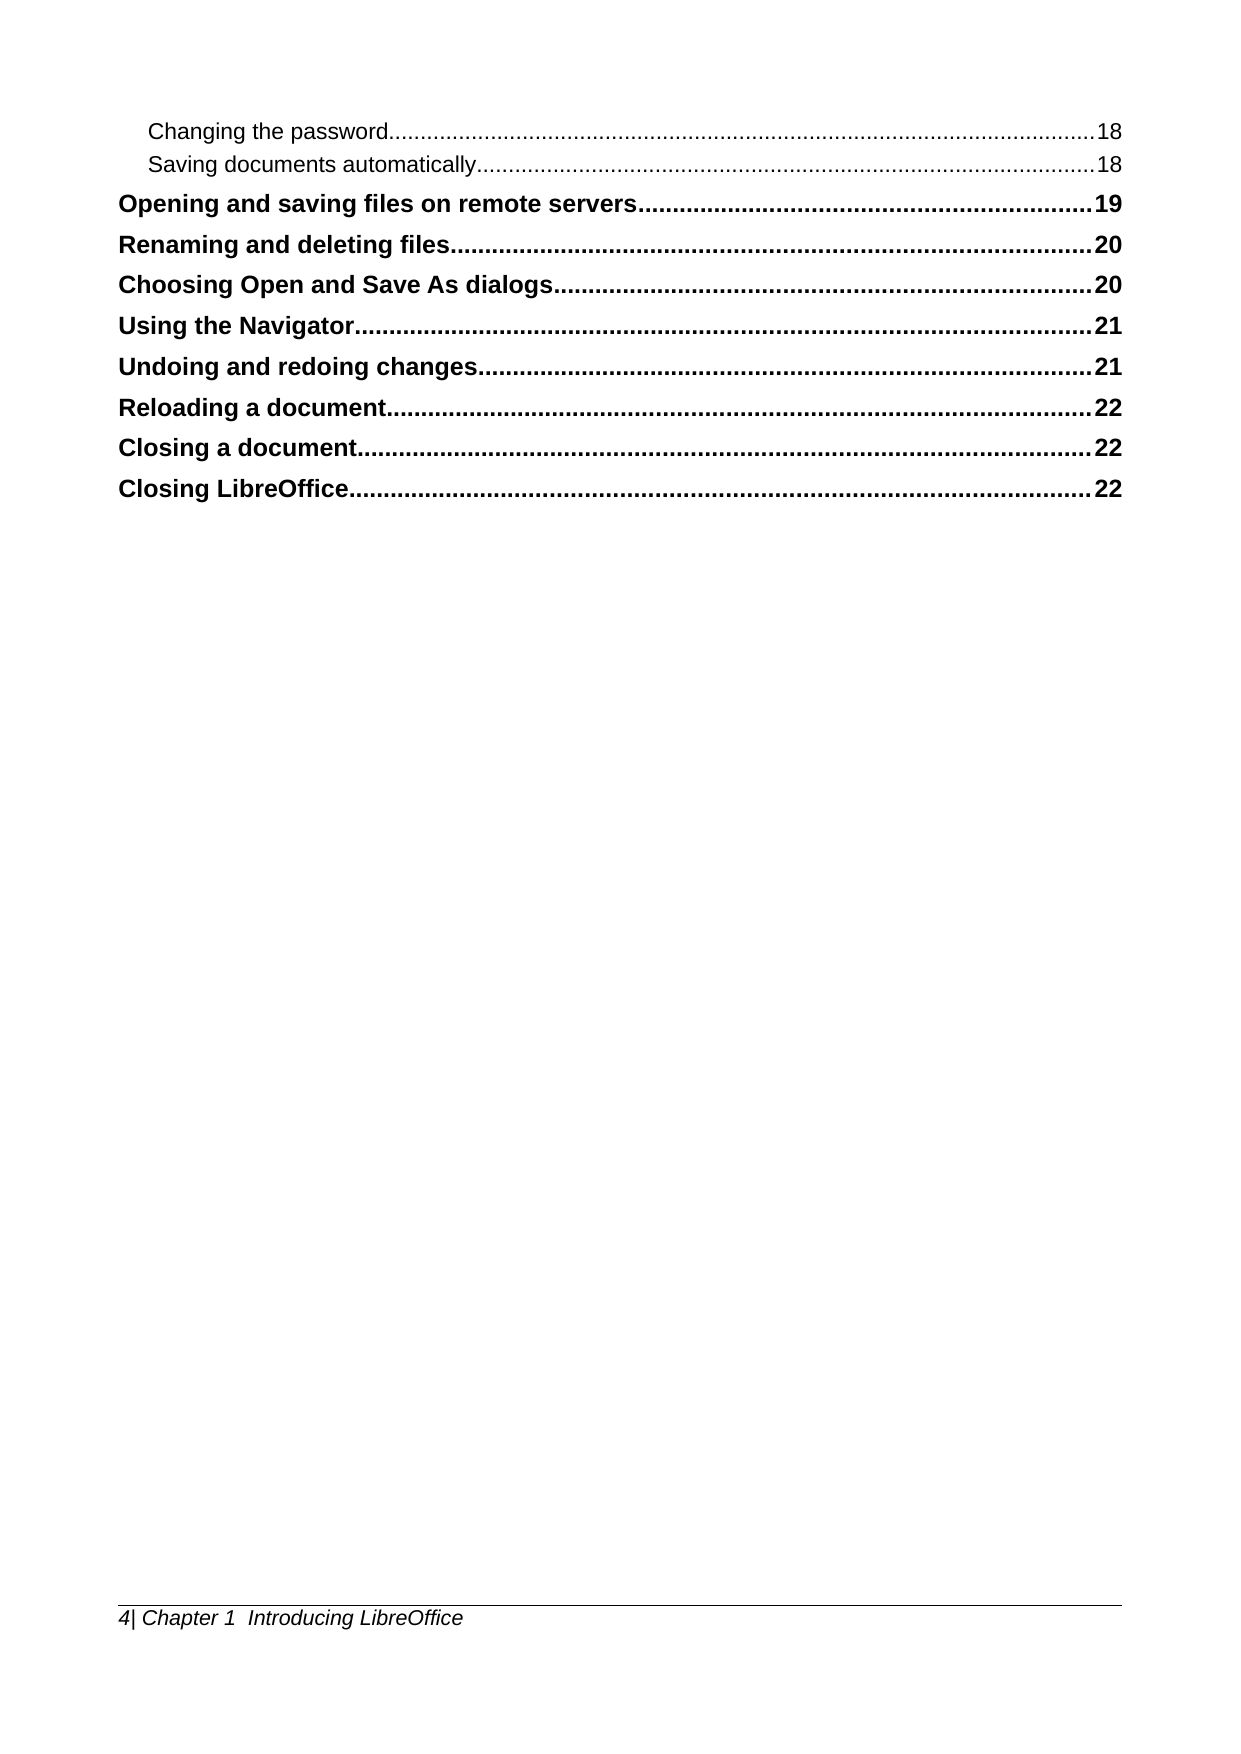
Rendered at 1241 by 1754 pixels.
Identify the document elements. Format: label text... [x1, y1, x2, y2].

text Reloading a document 22 [118, 392, 1122, 421]
text Undoing and redoing changes 21 [118, 352, 1122, 381]
text Using the Navigator 21 [118, 311, 1122, 340]
text Closing a document 22 [118, 433, 1122, 462]
text Opening and saving files on remote servers 19 [118, 189, 1122, 218]
text Closing LibreOffice 22 [118, 474, 1122, 503]
text Changing the password 18 [148, 118, 1122, 144]
text Saving documents automatically 18 [148, 151, 1122, 177]
text Choosing Open and Save As dialogs 20 [118, 270, 1122, 299]
text Renaming and deleting files 20 [118, 229, 1122, 258]
